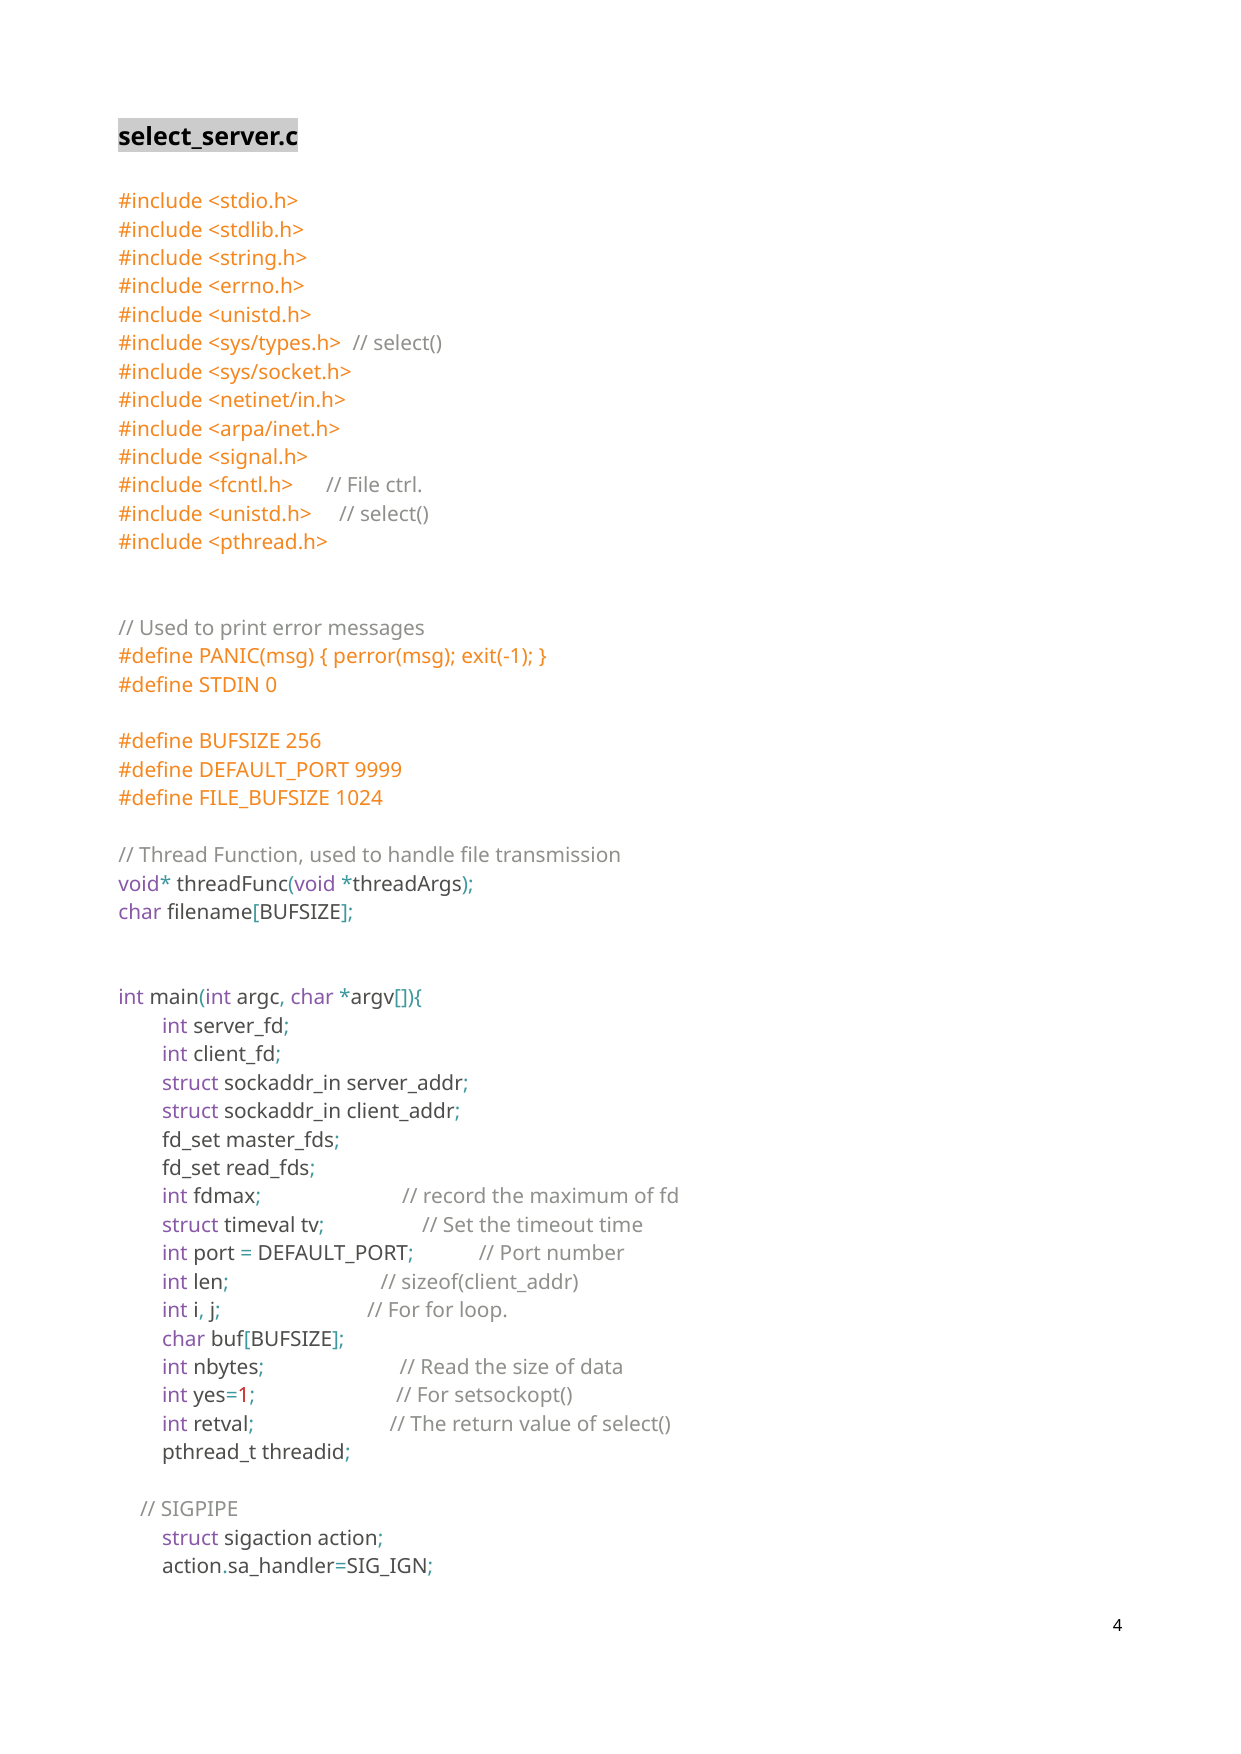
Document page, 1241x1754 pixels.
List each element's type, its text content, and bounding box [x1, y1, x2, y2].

text int fdmax; // record the maximum of fd [118, 1182, 1122, 1210]
text fd_set read_fds; [118, 1153, 1122, 1182]
text int port = DEFAULT_PORT; // Port number [118, 1238, 1122, 1267]
text #include <signal.h> [118, 442, 1122, 471]
text char filename[BUFSIZE]; [118, 897, 1122, 926]
text int main(int argc, char *argv[]){ [118, 982, 1122, 1011]
text #include <sys/socket.h> [118, 357, 1122, 385]
text #define BUFSIZE 256 [118, 727, 1122, 755]
text // SIGPIPE [118, 1494, 1122, 1523]
text int yes=1; // For setsockopt() [118, 1381, 1122, 1409]
text action.sa_handler=SIG_IGN; [118, 1551, 1122, 1580]
text pthread_t threadid; [118, 1437, 1122, 1466]
text #include <stdlib.h> [118, 215, 1122, 243]
text #include <sys/types.h> // select() [118, 328, 1122, 357]
text #include <fcntl.h> // File ctrl. [118, 471, 1122, 499]
text int retval; // The return value of select() [118, 1409, 1122, 1437]
text char buf[BUFSIZE]; [118, 1324, 1122, 1352]
text int len; // sizeof(client_addr) [118, 1267, 1122, 1295]
text #define PANIC(msg) { perror(msg); exit(-1); } [118, 641, 1122, 670]
text int nbytes; // Read the size of data [118, 1352, 1122, 1381]
text #include <string.h> [118, 243, 1122, 272]
text struct timeval tv; // Set the timeout time [118, 1210, 1122, 1238]
text select_server.c [118, 118, 1122, 152]
text #include <unistd.h> [118, 300, 1122, 328]
text #include <pthread.h> [118, 527, 1122, 556]
text struct sigaction action; [118, 1523, 1122, 1551]
text int client_fd; [118, 1039, 1122, 1068]
text fd_set master_fds; [118, 1125, 1122, 1153]
text struct sockaddr_in server_addr; [118, 1068, 1122, 1096]
text int server_fd; [118, 1011, 1122, 1039]
text int i, j; // For for loop. [118, 1295, 1122, 1324]
text #define STDIN 0 [118, 670, 1122, 698]
text #define FILE_BUFSIZE 1024 [118, 783, 1122, 812]
text // Thread Function, used to handle file transmission [118, 840, 1122, 869]
text #include <unistd.h> // select() [118, 499, 1122, 527]
text #define DEFAULT_PORT 9999 [118, 755, 1122, 783]
text // Used to print error messages [118, 613, 1122, 641]
text #include <netinet/in.h> [118, 385, 1122, 414]
text #include <arpa/inet.h> [118, 414, 1122, 442]
text #include <errno.h> [118, 272, 1122, 300]
text #include <stdio.h> [118, 186, 1122, 215]
text void* threadFunc(void *threadArgs); [118, 869, 1122, 897]
text struct sockaddr_in client_addr; [118, 1096, 1122, 1125]
